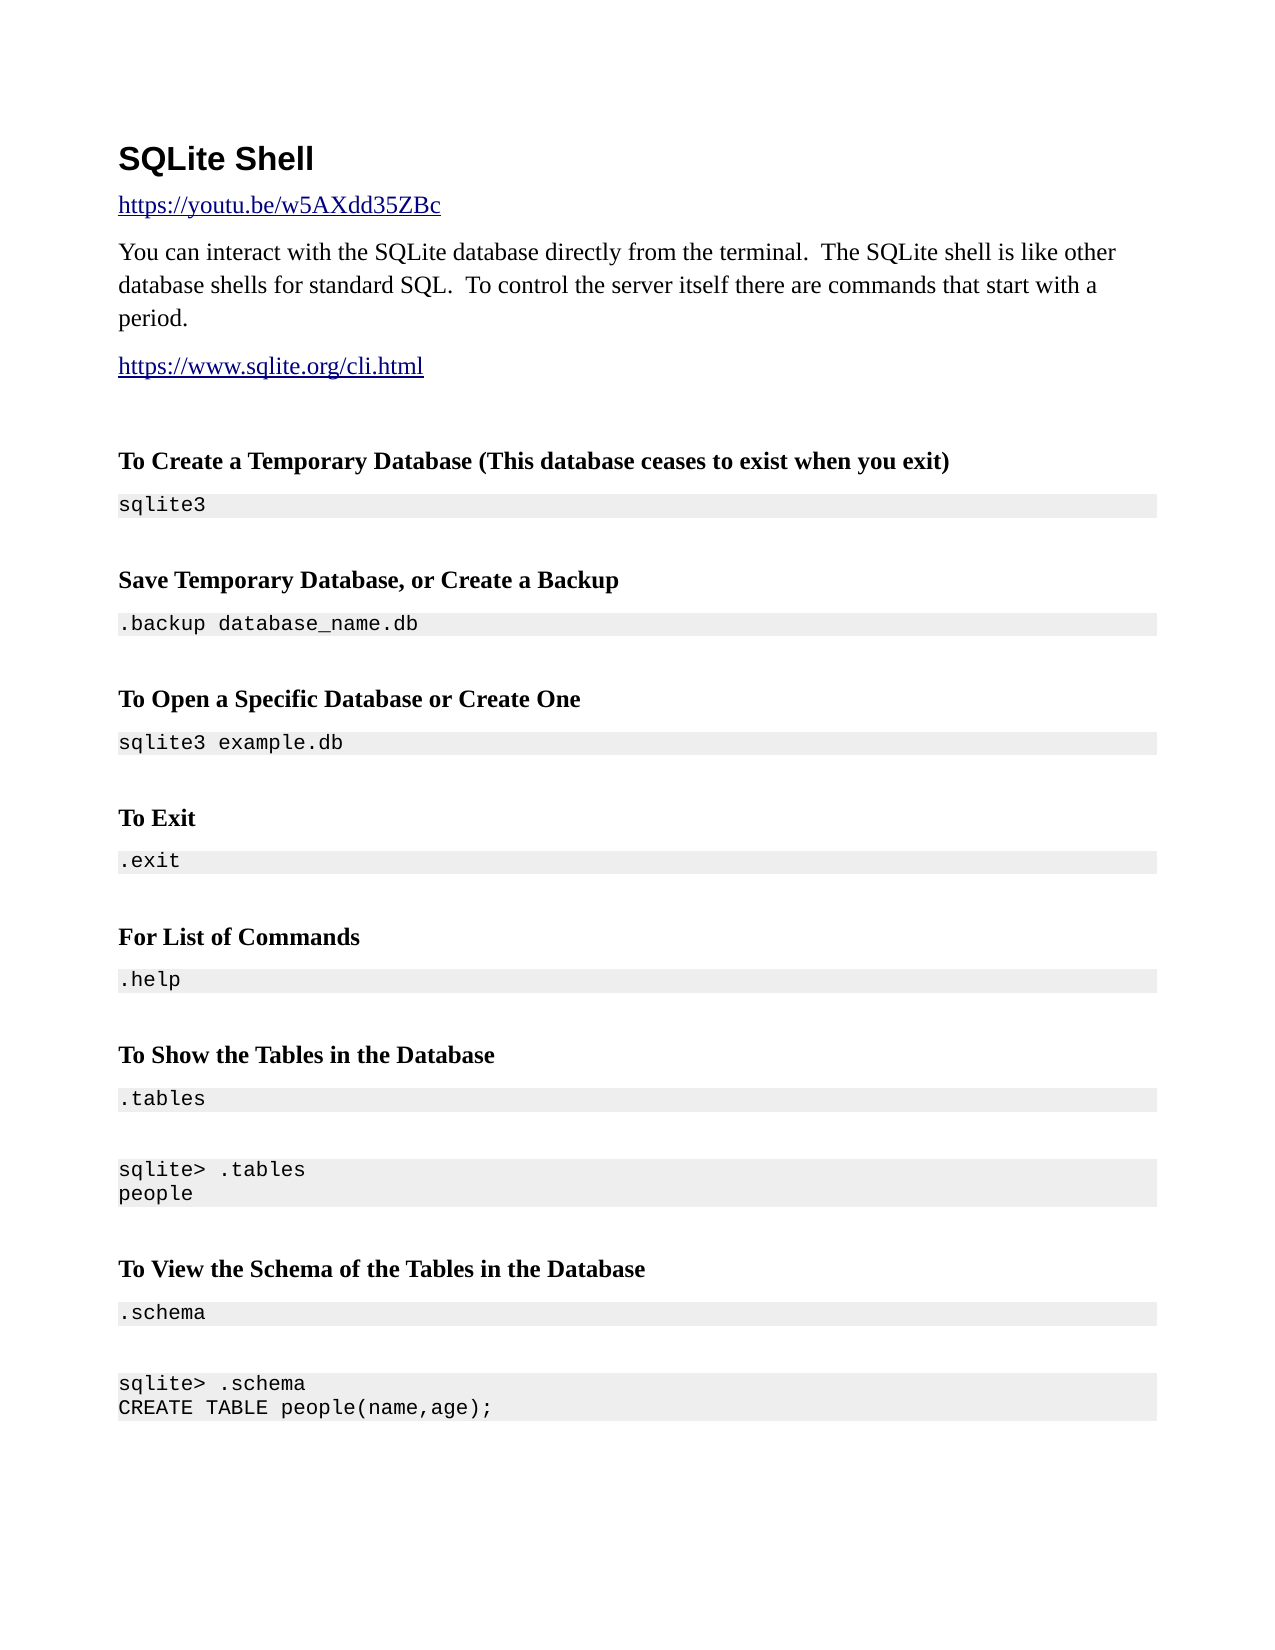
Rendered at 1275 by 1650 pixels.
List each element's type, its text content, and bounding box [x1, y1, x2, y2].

text sqlite3 example.db [118, 732, 1157, 755]
text .tables [118, 1088, 1157, 1112]
text To Show the Tables in the Database [118, 1041, 1157, 1069]
text sqlite> .schema [118, 1373, 1157, 1397]
text people [118, 1183, 1157, 1207]
text Save Temporary Database, or Create a Backup [118, 565, 1157, 594]
text CREATE TABLE people(name,age); [118, 1397, 1157, 1421]
text .backup database_name.db [118, 613, 1157, 636]
text https://www.sqlite.org/cli.html [118, 351, 1157, 380]
text https://youtu.be/w5AXdd35ZBc [118, 190, 1157, 219]
subtitle SQLite Shell [118, 139, 1157, 177]
text You can interact with the SQLite database directly from the terminal. The SQLite shell is like other database shells for standard SQL. To control the server itself there are commands that start with a period. [118, 237, 1157, 332]
text .schema [118, 1302, 1157, 1326]
text To Create a Temporary Database (This database ceases to exist when you exit) [118, 446, 1157, 475]
text sqlite3 [118, 494, 1157, 518]
text To Open a Specific Database or Create One [118, 684, 1157, 713]
text For List of Commands [118, 922, 1157, 951]
text sqlite> .tables [118, 1159, 1157, 1183]
text To View the Schema of the Tables in the Database [118, 1254, 1157, 1283]
text .help [118, 969, 1157, 993]
text To Exit [118, 803, 1157, 832]
text .exit [118, 851, 1157, 874]
